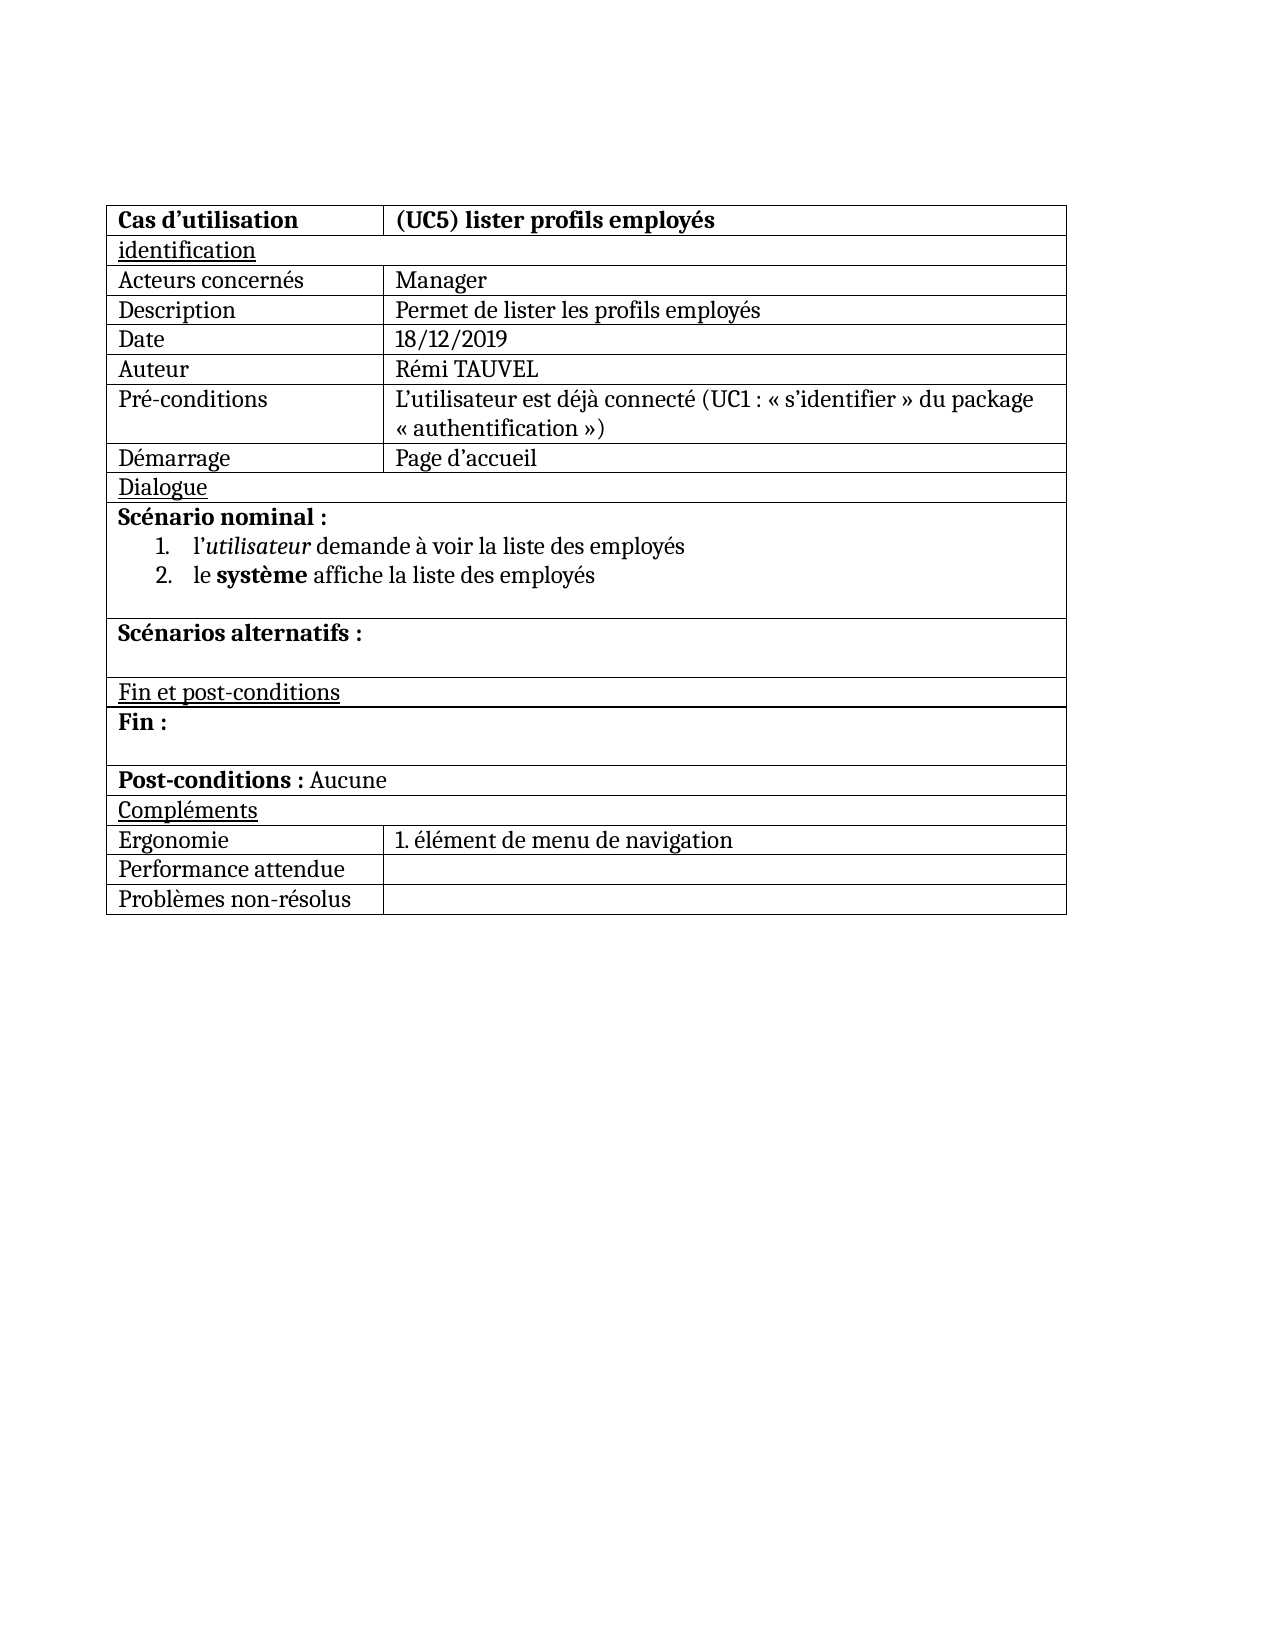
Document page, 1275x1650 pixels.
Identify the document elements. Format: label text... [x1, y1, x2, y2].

table_cell Dialogue [107, 473, 1066, 502]
table_cell Permet de lister les profils employés [384, 296, 1066, 324]
table_cell Problèmes non-résolus [107, 885, 383, 914]
table_cell Manager [384, 266, 1066, 294]
table_cell [384, 885, 1066, 914]
table_cell 1. élément de menu de navigation [384, 826, 1066, 854]
table_cell 18/12/2019 [384, 325, 1066, 354]
table_cell Ergonomie [107, 826, 383, 854]
table_cell Performance attendue [107, 855, 383, 884]
table_cell Pré-conditions [107, 385, 383, 442]
table_cell Acteurs concernés [107, 266, 383, 294]
table_cell Auteur [107, 355, 383, 384]
table_cell Page d’accueil [384, 444, 1066, 472]
table_cell Description [107, 296, 383, 324]
table_cell Scénarios alternatifs : [107, 619, 1066, 677]
table_header (UC5) lister profils employés [384, 206, 1066, 235]
table_cell identification [107, 236, 1066, 265]
table_cell Fin et post-conditions [107, 678, 1066, 706]
table_cell Démarrage [107, 444, 383, 472]
table_header Cas d’utilisation [107, 206, 383, 235]
table_cell Post-conditions : Aucune [107, 766, 1066, 795]
table_cell Fin : [107, 708, 1066, 765]
table_cell [384, 855, 1066, 884]
table_cell Date [107, 325, 383, 354]
table_cell Rémi TAUVEL [384, 355, 1066, 384]
table_cell Compléments [107, 796, 1066, 824]
table_cell L’utilisateur est déjà connecté (UC1 : « s’identifier » du package « authentification ») [384, 385, 1066, 442]
table_cell Scénario nominal : l’utilisateur demande à voir la liste des employés le système affiche la liste des employés [107, 503, 1066, 618]
